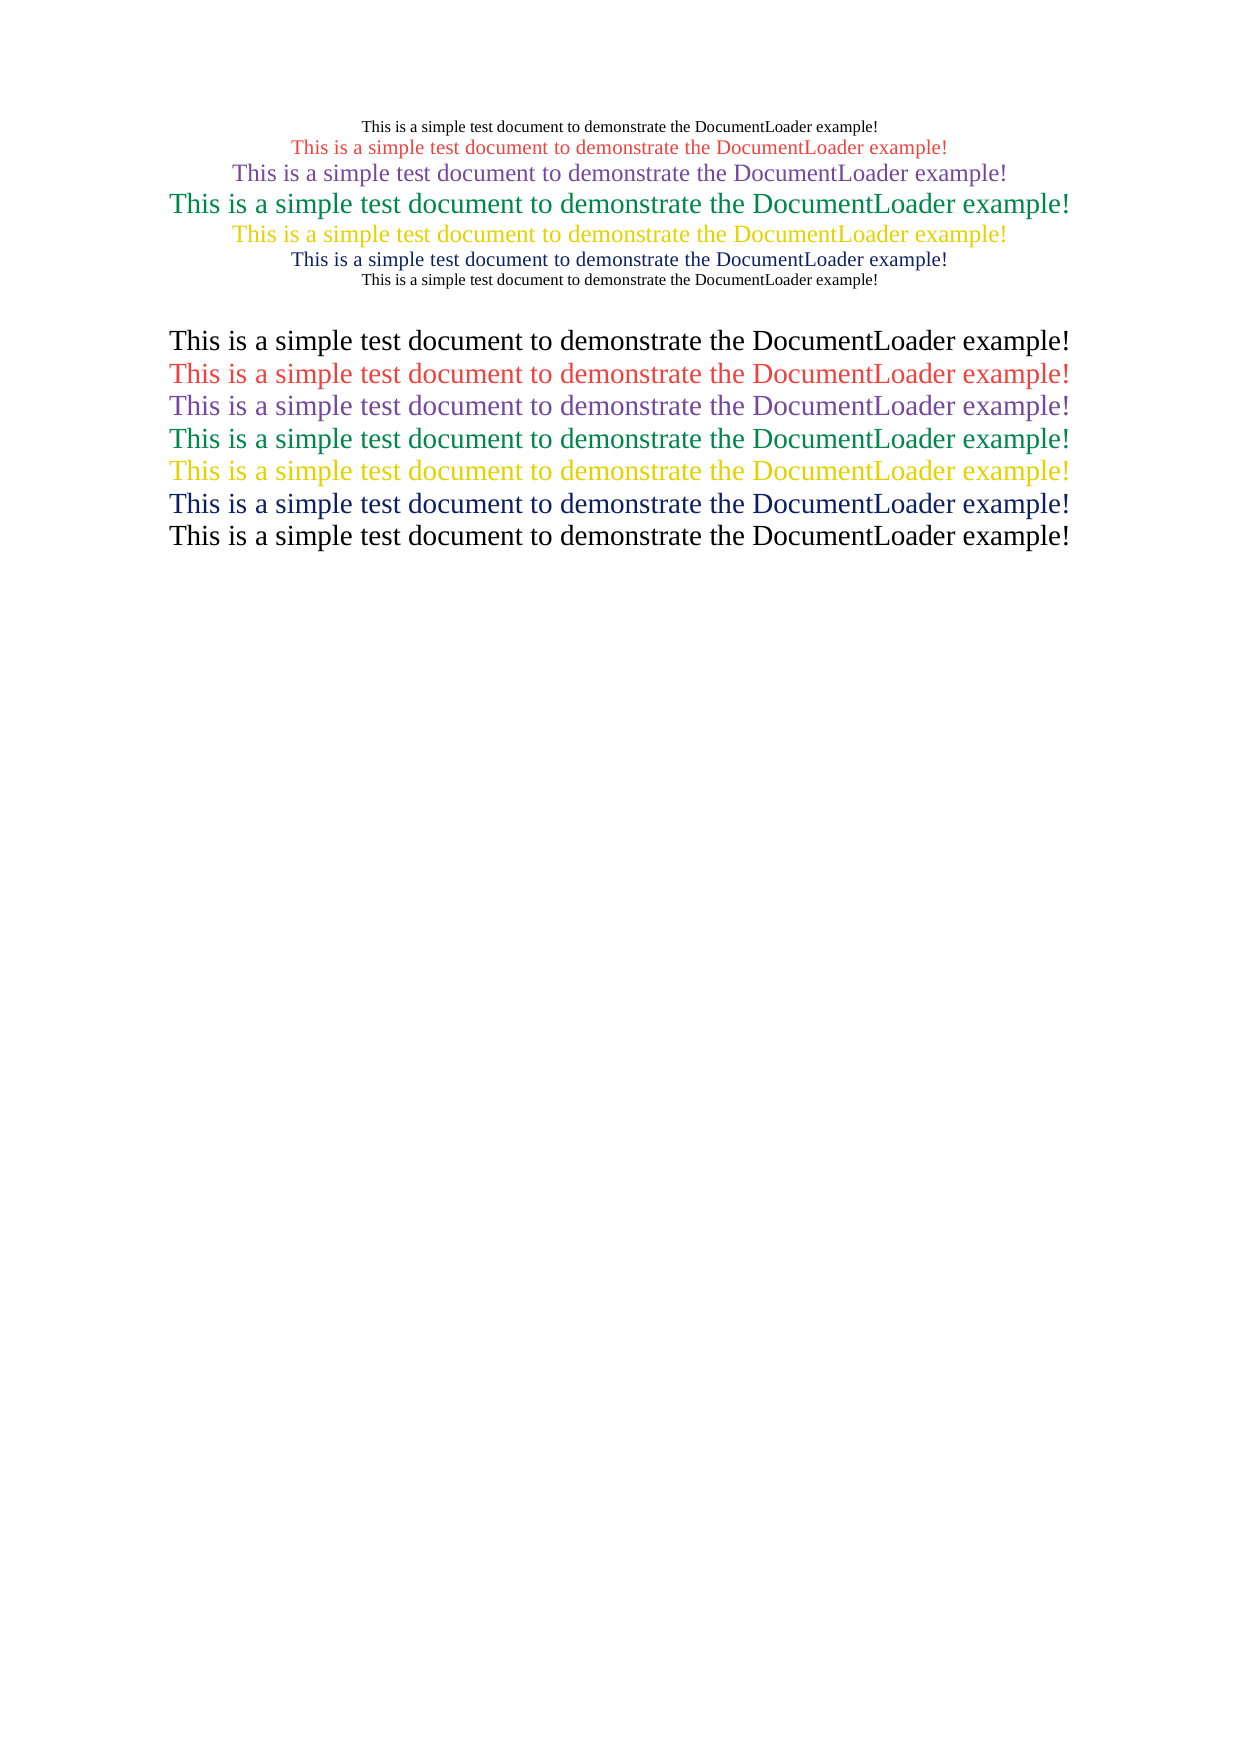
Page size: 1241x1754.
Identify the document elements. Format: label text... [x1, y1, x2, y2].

text This is a simple test document to demonstrate the DocumentLoader example! [118, 271, 1122, 289]
text This is a simple test document to demonstrate the DocumentLoader example! [118, 487, 1122, 520]
text This is a simple test document to demonstrate the DocumentLoader example! [118, 187, 1122, 220]
text This is a simple test document to demonstrate the DocumentLoader example! [118, 357, 1122, 390]
text This is a simple test document to demonstrate the DocumentLoader example! [118, 455, 1122, 487]
text This is a simple test document to demonstrate the DocumentLoader example! [118, 159, 1122, 187]
text This is a simple test document to demonstrate the DocumentLoader example! [118, 325, 1122, 357]
text This is a simple test document to demonstrate the DocumentLoader example! [118, 136, 1122, 159]
text This is a simple test document to demonstrate the DocumentLoader example! [118, 118, 1122, 136]
text This is a simple test document to demonstrate the DocumentLoader example! [118, 422, 1122, 455]
text This is a simple test document to demonstrate the DocumentLoader example! [118, 390, 1122, 422]
text This is a simple test document to demonstrate the DocumentLoader example! [118, 248, 1122, 271]
text This is a simple test document to demonstrate the DocumentLoader example! [118, 220, 1122, 248]
text This is a simple test document to demonstrate the DocumentLoader example! [118, 520, 1122, 552]
